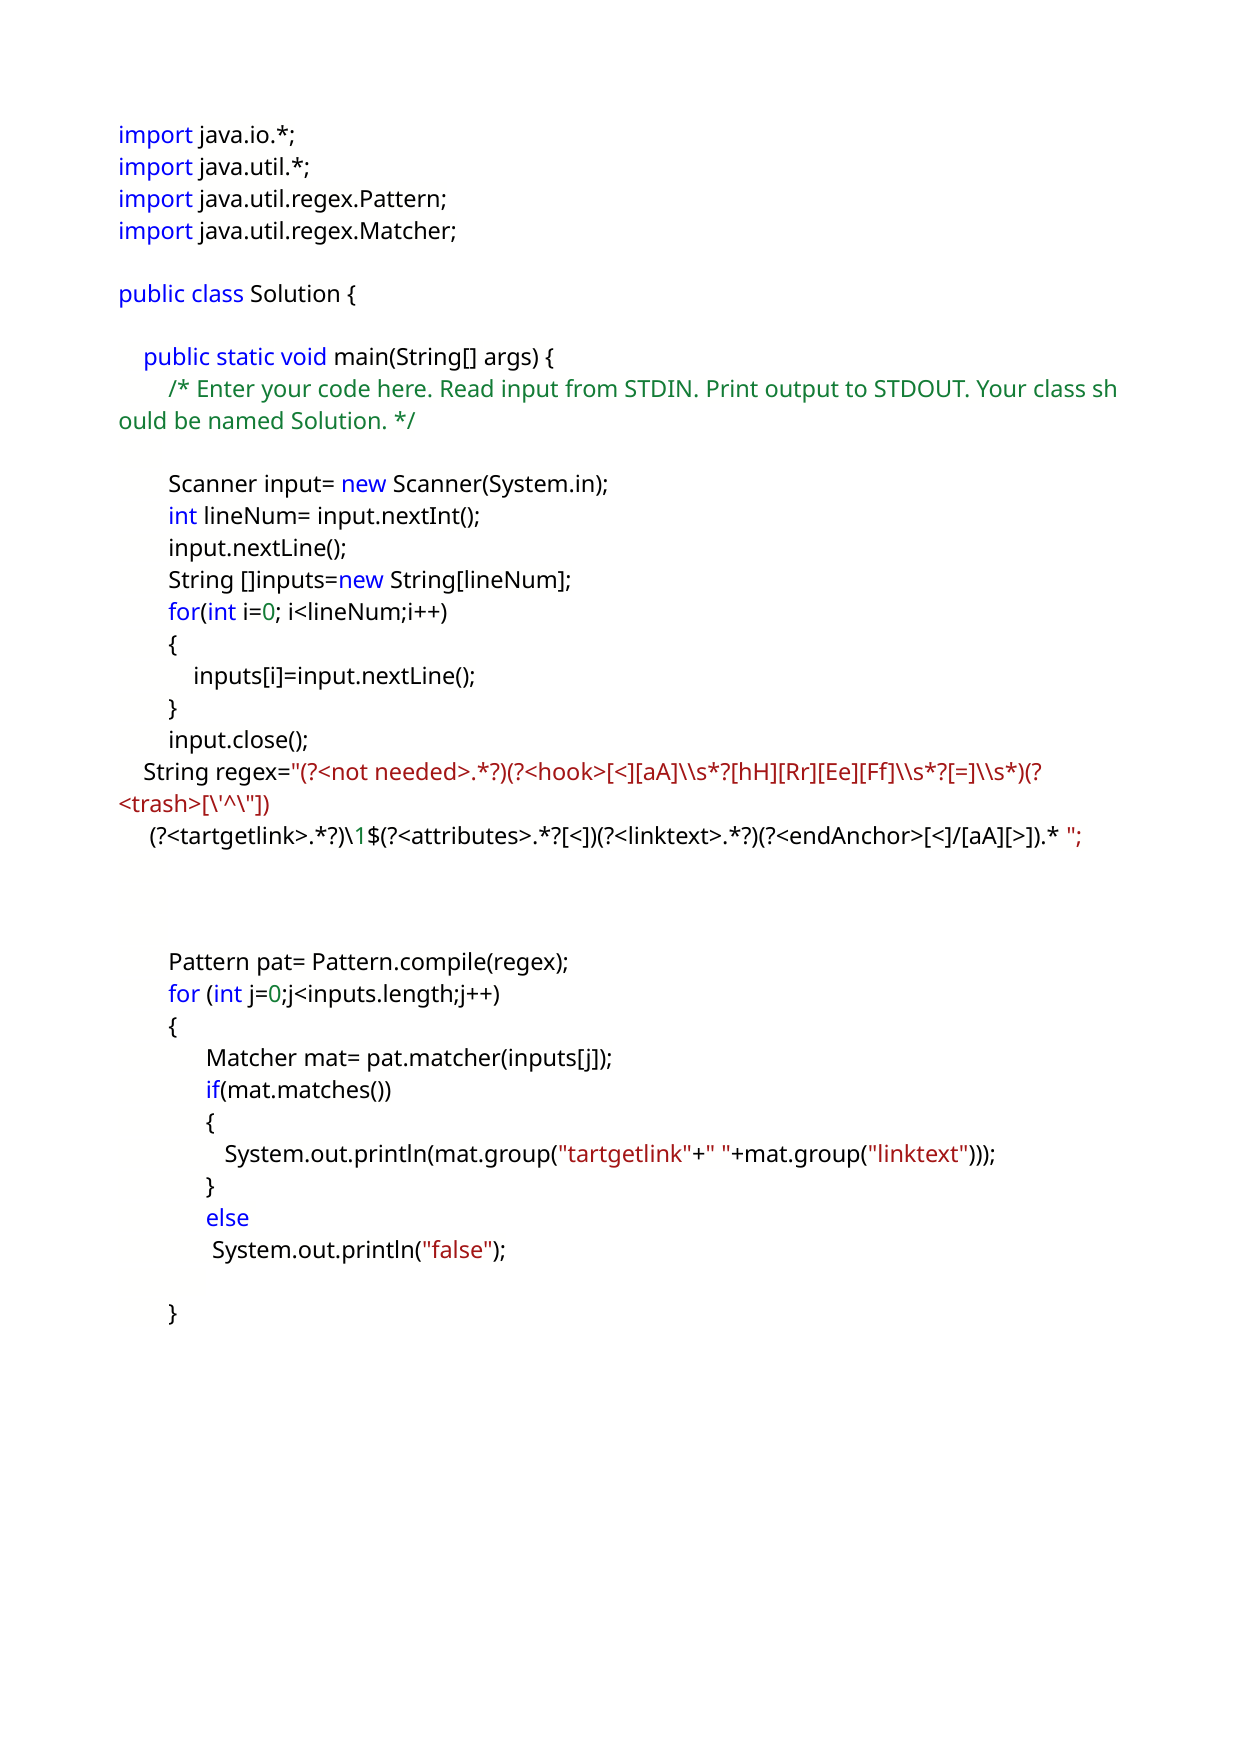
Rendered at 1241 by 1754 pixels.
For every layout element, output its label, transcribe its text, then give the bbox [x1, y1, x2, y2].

text { [118, 1009, 1122, 1041]
text Scanner input= new Scanner(System.in); [118, 468, 1122, 500]
text import java.util.regex.Matcher; [118, 214, 1122, 246]
text import java.io.*; [118, 118, 1122, 150]
text int lineNum= input.nextInt(); [118, 500, 1122, 532]
text } [118, 1169, 1122, 1201]
text import java.util.*; [118, 150, 1122, 182]
text /* Enter your code here. Read input from STDIN. Print output to STDOUT. Your class should be named Solution. */ [118, 372, 1122, 436]
text else [118, 1201, 1122, 1233]
text System.out.println("false"); [118, 1233, 1122, 1265]
text { [118, 1105, 1122, 1137]
text String regex="(?<not needed>.*?)(?<hook>[<][aA]\\s*?[hH][Rr][Ee][Ff]\\s*?[=]\\s*)(?<trash>[\'^\"]) [118, 756, 1122, 819]
text System.out.println(mat.group("tartgetlink"+" "+mat.group("linktext"))); [118, 1137, 1122, 1169]
text inputs[i]=input.nextLine(); [118, 659, 1122, 692]
text } [118, 1296, 1122, 1328]
text { [118, 628, 1122, 659]
text public static void main(String[] args) { [118, 341, 1122, 372]
text import java.util.regex.Pattern; [118, 182, 1122, 214]
text input.close(); [118, 723, 1122, 756]
text String []inputs=new String[lineNum]; [118, 564, 1122, 596]
text for (int j=0;j<inputs.length;j++) [118, 977, 1122, 1009]
text } [118, 692, 1122, 723]
text (?<tartgetlink>.*?)\1$(?<attributes>.*?[<])(?<linktext>.*?)(?<endAnchor>[<]/[aA][>]).* "; [118, 819, 1122, 851]
text if(mat.matches()) [118, 1073, 1122, 1105]
text input.nextLine(); [118, 532, 1122, 564]
text public class Solution { [118, 277, 1122, 309]
text Matcher mat= pat.matcher(inputs[j]); [118, 1041, 1122, 1073]
text Pattern pat= Pattern.compile(regex); [118, 945, 1122, 977]
text for(int i=0; i<lineNum;i++) [118, 596, 1122, 628]
